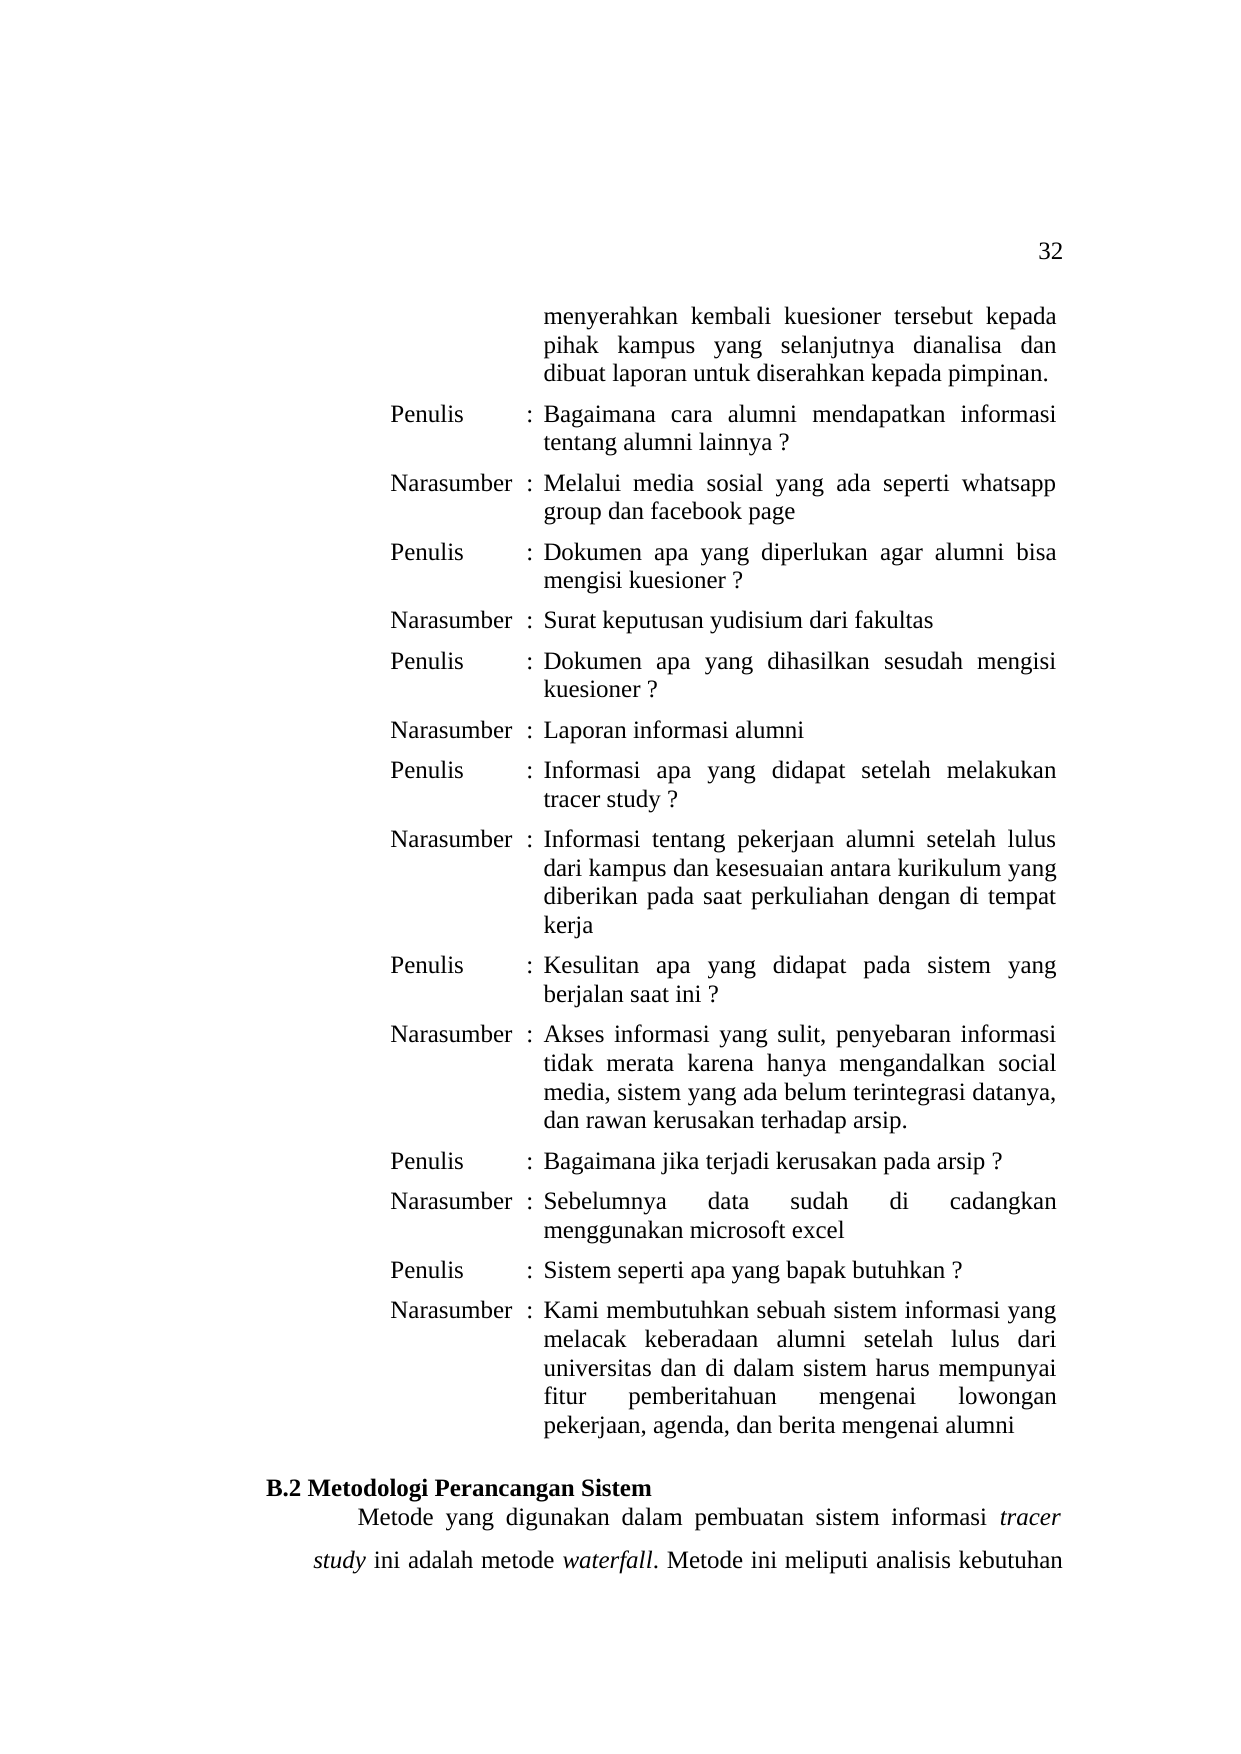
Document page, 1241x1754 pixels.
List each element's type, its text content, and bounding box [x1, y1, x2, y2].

table_cell [384, 295, 520, 393]
table_cell Melalui media sosial yang ada seperti whatsapp group dan facebook page [538, 462, 1062, 531]
table_cell : [520, 1140, 537, 1180]
table_cell Dokumen apa yang diperlukan agar alumni bisa mengisi kuesioner ? [538, 531, 1062, 600]
table_cell Narasumber [384, 462, 520, 531]
table_cell Narasumber [384, 1289, 520, 1444]
table_cell : [520, 1014, 537, 1140]
table_cell [520, 295, 537, 393]
table_cell Kesulitan apa yang didapat pada sistem yang berjalan saat ini ? [538, 945, 1062, 1013]
text B.2 Metodologi Perancangan Sistem [266, 1473, 1063, 1502]
table_cell : [520, 1180, 537, 1249]
table_cell Akses informasi yang sulit, penyebaran informasi tidak merata karena hanya mengandalkan social media, sistem yang ada belum terintegrasi datanya, dan rawan kerusakan terhadap arsip. [538, 1014, 1062, 1140]
table_cell Narasumber [384, 709, 520, 749]
table_cell Bagaimana jika terjadi kerusakan pada arsip ? [538, 1140, 1062, 1180]
table_cell : [520, 945, 537, 1013]
table_cell : [520, 749, 537, 818]
table_cell : [520, 709, 537, 749]
table_cell : [520, 640, 537, 709]
table_cell Kami membutuhkan sebuah sistem informasi yang melacak keberadaan alumni setelah lulus dari universitas dan di dalam sistem harus mempunyai fitur pemberitahuan mengenai lowongan pekerjaan, agenda, dan berita mengenai alumni [538, 1289, 1062, 1444]
table_cell Dokumen apa yang dihasilkan sesudah mengisi kuesioner ? [538, 640, 1062, 709]
table_cell Penulis [384, 640, 520, 709]
table_cell Penulis [384, 393, 520, 462]
table_cell Penulis [384, 1140, 520, 1180]
table_cell Narasumber [384, 1180, 520, 1249]
table_cell Narasumber [384, 600, 520, 640]
table_cell : [520, 818, 537, 944]
table_cell Sistem seperti apa yang bapak butuhkan ? [538, 1249, 1062, 1289]
table_cell : [520, 531, 537, 600]
table_cell Narasumber [384, 1014, 520, 1140]
table_cell : [520, 393, 537, 462]
table_cell Laporan informasi alumni [538, 709, 1062, 749]
table_cell Penulis [384, 531, 520, 600]
table_cell : [520, 462, 537, 531]
table_cell Penulis [384, 749, 520, 818]
table_cell : [520, 1249, 537, 1289]
table_cell : [520, 600, 537, 640]
table_cell Sebelumnya data sudah di cadangkan menggunakan microsoft excel [538, 1180, 1062, 1249]
table_cell Informasi tentang pekerjaan alumni setelah lulus dari kampus dan kesesuaian antara kurikulum yang diberikan pada saat perkuliahan dengan di tempat kerja [538, 818, 1062, 944]
table_cell menyerahkan kembali kuesioner tersebut kepada pihak kampus yang selanjutnya dianalisa dan dibuat laporan untuk diserahkan kepada pimpinan. [538, 295, 1062, 393]
table_cell : [520, 1289, 537, 1444]
table_cell Bagaimana cara alumni mendapatkan informasi tentang alumni lainnya ? [538, 393, 1062, 462]
table_cell Penulis [384, 945, 520, 1013]
list Metode yang digunakan dalam pembuatan sistem informasi tracer study ini adalah metode waterfall. Metode ini meliputi analisis kebutuhan [313, 1502, 1063, 1574]
table_cell Penulis [384, 1249, 520, 1289]
table_cell Surat keputusan yudisium dari fakultas [538, 600, 1062, 640]
table_cell Narasumber [384, 818, 520, 944]
table_cell Informasi apa yang didapat setelah melakukan tracer study ? [538, 749, 1062, 818]
